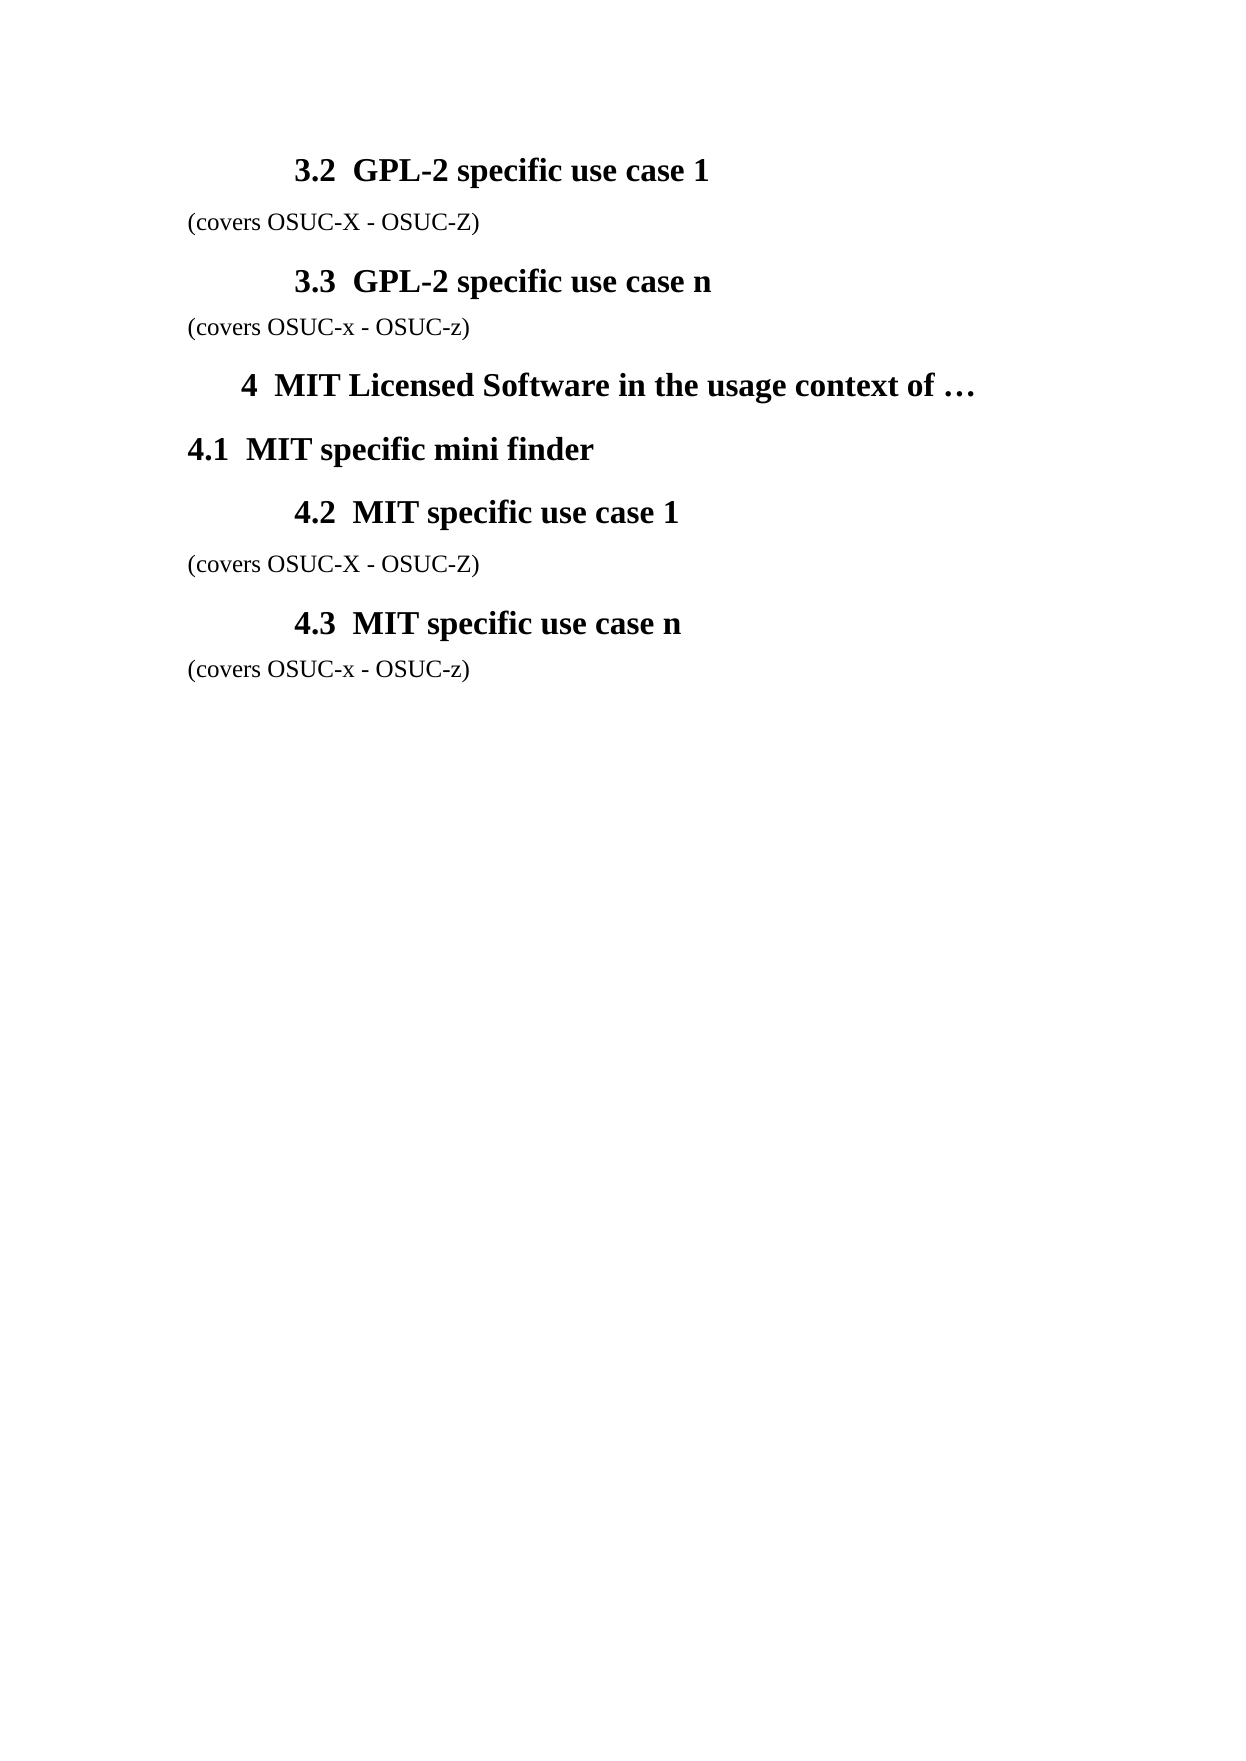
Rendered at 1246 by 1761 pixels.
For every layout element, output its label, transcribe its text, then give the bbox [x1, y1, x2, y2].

subtitle 4.3 MIT specific use case n [294, 603, 1058, 641]
subtitle 3.2 GPL-2 specific use case 1 [294, 150, 1058, 188]
subtitle 4.2 MIT specific use case 1 [294, 492, 1058, 530]
text (covers OSUC-X - OSUC-Z) [187, 549, 1058, 578]
subtitle 3.3 GPL-2 specific use case n [294, 261, 1058, 299]
text (covers OSUC-x - OSUC-z) [187, 312, 1058, 340]
text (covers OSUC-x - OSUC-z) [187, 654, 1058, 682]
text 4.1 MIT specific mini finder [187, 429, 1058, 467]
subtitle 4 MIT Licensed Software in the usage context of … [241, 365, 1058, 404]
text (covers OSUC-X - OSUC-Z) [187, 207, 1058, 236]
